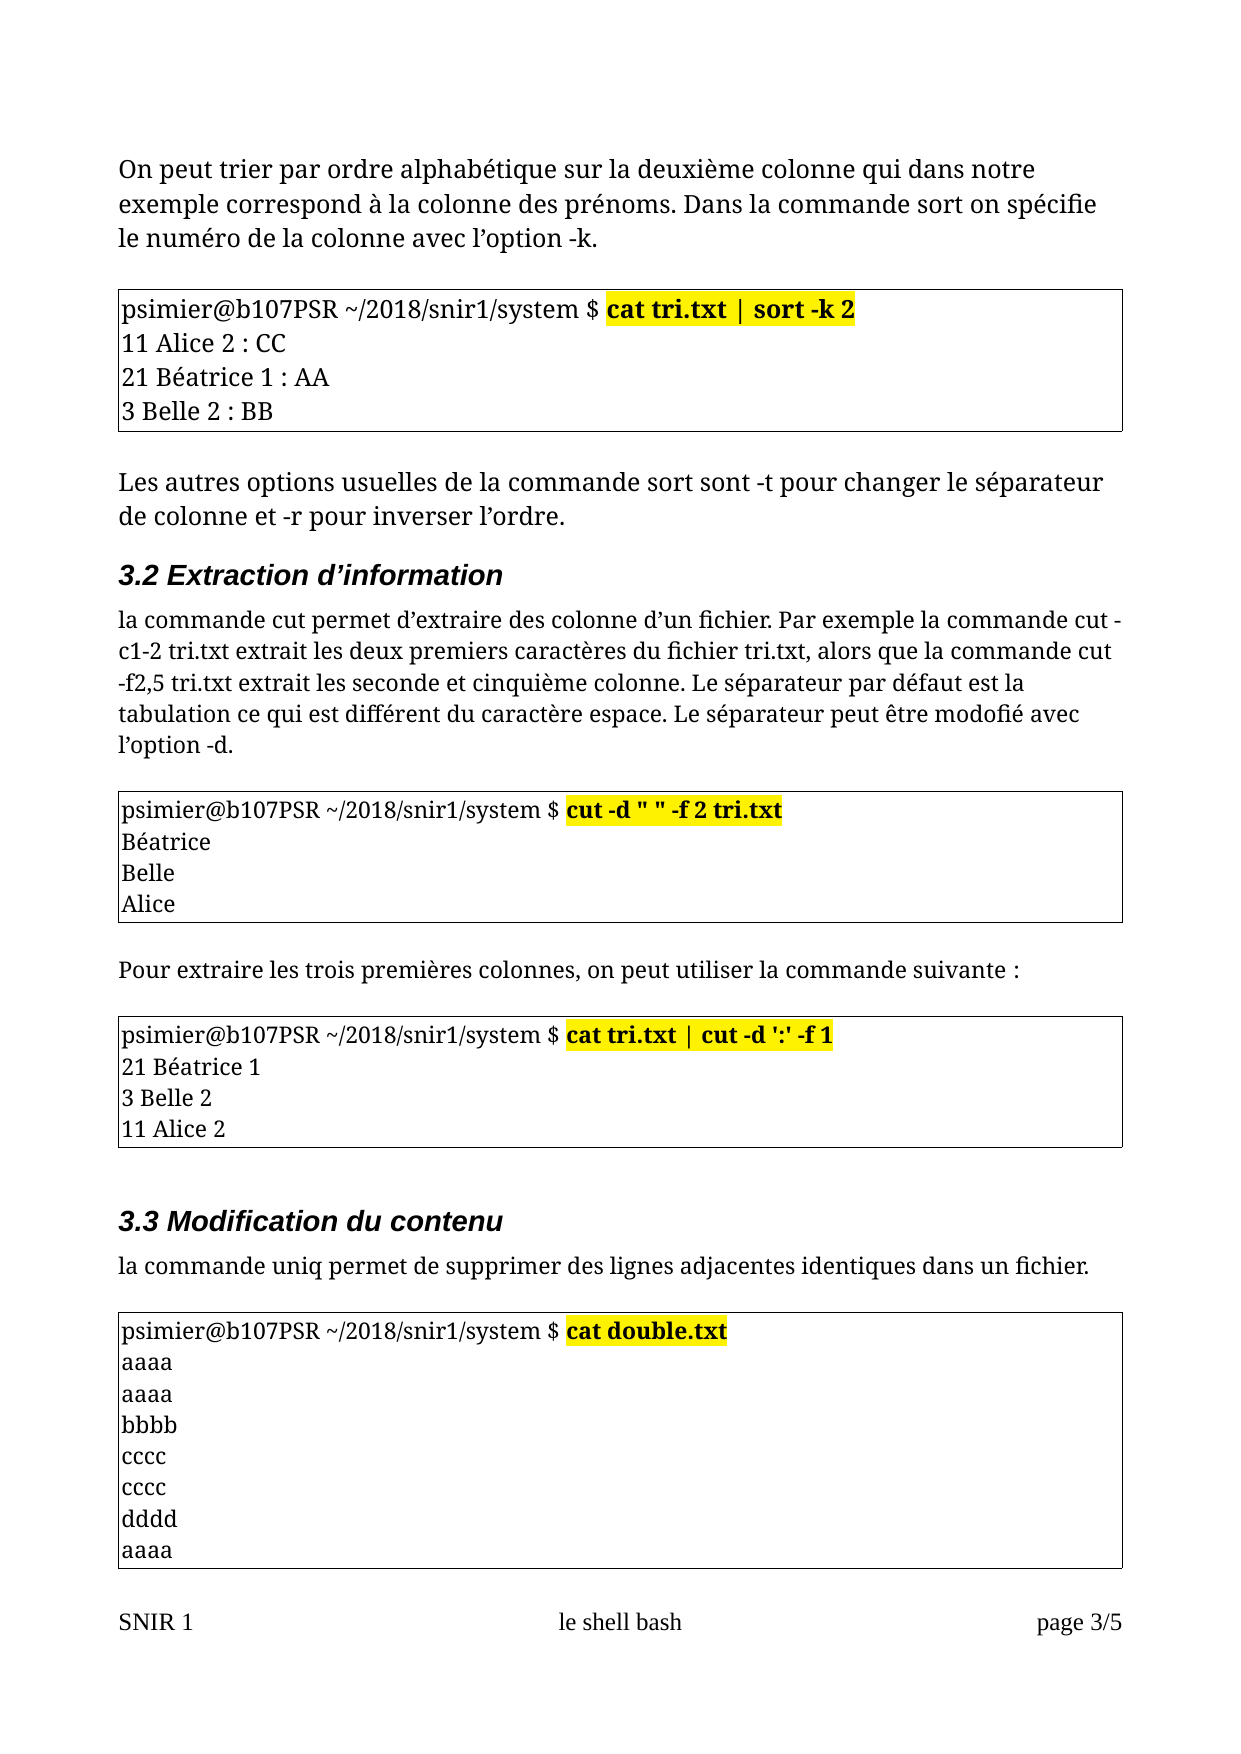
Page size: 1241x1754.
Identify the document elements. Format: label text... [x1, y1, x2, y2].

text 21 Béatrice 1 : AA [119, 357, 1122, 391]
text 3 Belle 2 : BB [119, 391, 1122, 431]
text Alice [119, 885, 1122, 922]
text aaaa [119, 1343, 1122, 1374]
text 11 Alice 2 : CC [119, 322, 1122, 357]
text Pour extraire les trois premières colonnes, on peut utiliser la commande suivante : [118, 954, 1122, 985]
text Belle [119, 854, 1122, 885]
text 3 Belle 2 [119, 1079, 1122, 1110]
text psimier@b107PSR ~/2018/snir1/system $ cat double.txt [119, 1313, 1122, 1343]
text psimier@b107PSR ~/2018/snir1/system $ cut -d " " -f 2 tri.txt [119, 792, 1122, 823]
text la commande cut permet d’extraire des colonne d’un fichier. Par exemple la commande cut -c1-2 tri.txt extrait les deux premiers caractères du fichier tri.txt, alors que la commande cut -f2,5 tri.txt extrait les seconde et cinquième colonne. Le séparateur par défaut est la tabulation ce qui est différent du caractère espace. Le séparateur peut être modofié avec l’option -d. [118, 604, 1122, 760]
text cccc [119, 1437, 1122, 1468]
text cccc [119, 1468, 1122, 1499]
text On peut trier par ordre alphabétique sur la deuxième colonne qui dans notre exemple correspond à la colonne des prénoms. Dans la commande sort on spécifie le numéro de la colonne avec l’option -k. [118, 152, 1122, 254]
text Béatrice [119, 823, 1122, 854]
text psimier@b107PSR ~/2018/snir1/system $ cat tri.txt | sort -k 2 [119, 290, 1122, 322]
subtitle 3.2 Extraction d’information [118, 558, 1122, 591]
text psimier@b107PSR ~/2018/snir1/system $ cat tri.txt | cut -d ':' -f 1 [119, 1017, 1122, 1047]
text aaaa [119, 1531, 1122, 1568]
subtitle 3.3 Modification du contenu [118, 1203, 1122, 1237]
text 11 Alice 2 [119, 1110, 1122, 1147]
text Les autres options usuelles de la commande sort sont -t pour changer le séparateur de colonne et -r pour inverser l’ordre. [118, 465, 1122, 533]
text la commande uniq permet de supprimer des lignes adjacentes identiques dans un fichier. [118, 1249, 1122, 1281]
text dddd [119, 1499, 1122, 1531]
text 21 Béatrice 1 [119, 1047, 1122, 1079]
text aaaa [119, 1374, 1122, 1406]
text bbbb [119, 1406, 1122, 1437]
